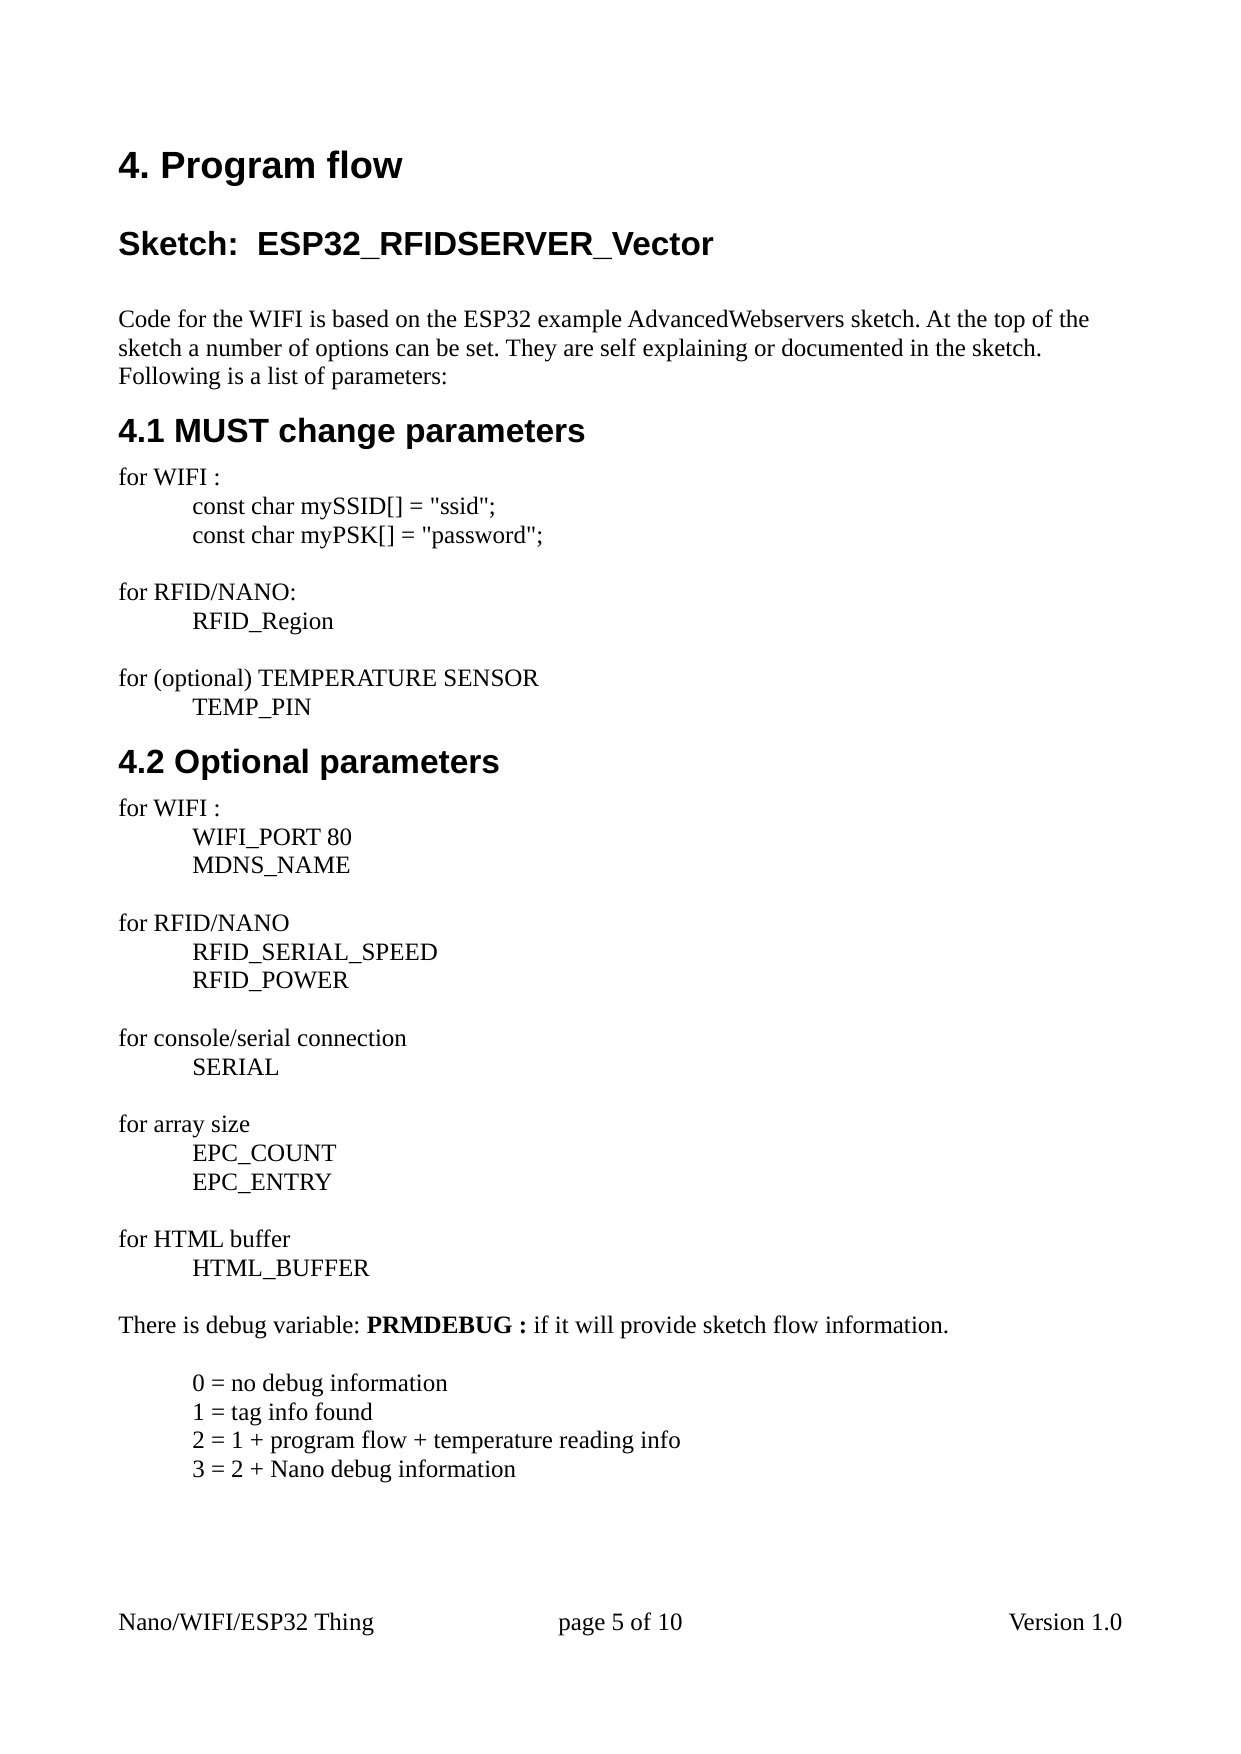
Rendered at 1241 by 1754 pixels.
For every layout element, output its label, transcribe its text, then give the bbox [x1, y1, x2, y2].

text MDNS_NAME [118, 850, 1122, 879]
text for HTML buffer [118, 1224, 1122, 1253]
text const char mySSID[] = "ssid"; [118, 491, 1122, 520]
subtitle Sketch: ESP32_RFIDSERVER_Vector [118, 224, 1122, 263]
text const char myPSK[] = "password"; [118, 520, 1122, 548]
text for console/serial connection [118, 1023, 1122, 1052]
text RFID_SERIAL_SPEED [118, 937, 1122, 965]
text There is debug variable: PRMDEBUG : if it will provide sketch flow information. [118, 1310, 1122, 1339]
subtitle 4.1 MUST change parameters [118, 411, 1122, 450]
text for WIFI : [118, 793, 1122, 822]
text for RFID/NANO [118, 908, 1122, 937]
subtitle 4. Program flow [118, 143, 1122, 187]
text for WIFI : [118, 462, 1122, 491]
text for array size [118, 1109, 1122, 1138]
text for (optional) TEMPERATURE SENSOR [118, 663, 1122, 692]
text RFID_POWER [118, 965, 1122, 994]
text Code for the WIFI is based on the ESP32 example AdvancedWebservers sketch. At the top of the sketch a number of options can be set. They are self explaining or documented in the sketch. Following is a list of parameters: [118, 304, 1122, 390]
text TEMP_PIN [118, 692, 1122, 721]
text 2 = 1 + program flow + temperature reading info [118, 1425, 1122, 1454]
subtitle 4.2 Optional parameters [118, 742, 1122, 780]
text HTML_BUFFER [118, 1253, 1122, 1282]
text 3 = 2 + Nano debug information [118, 1454, 1122, 1483]
text SERIAL [118, 1052, 1122, 1080]
text 0 = no debug information [118, 1368, 1122, 1397]
text EPC_COUNT [118, 1138, 1122, 1167]
text RFID_Region [118, 606, 1122, 635]
text 1 = tag info found [118, 1397, 1122, 1425]
text for RFID/NANO: [118, 577, 1122, 606]
text EPC_ENTRY [118, 1167, 1122, 1195]
text WIFI_PORT 80 [118, 822, 1122, 850]
